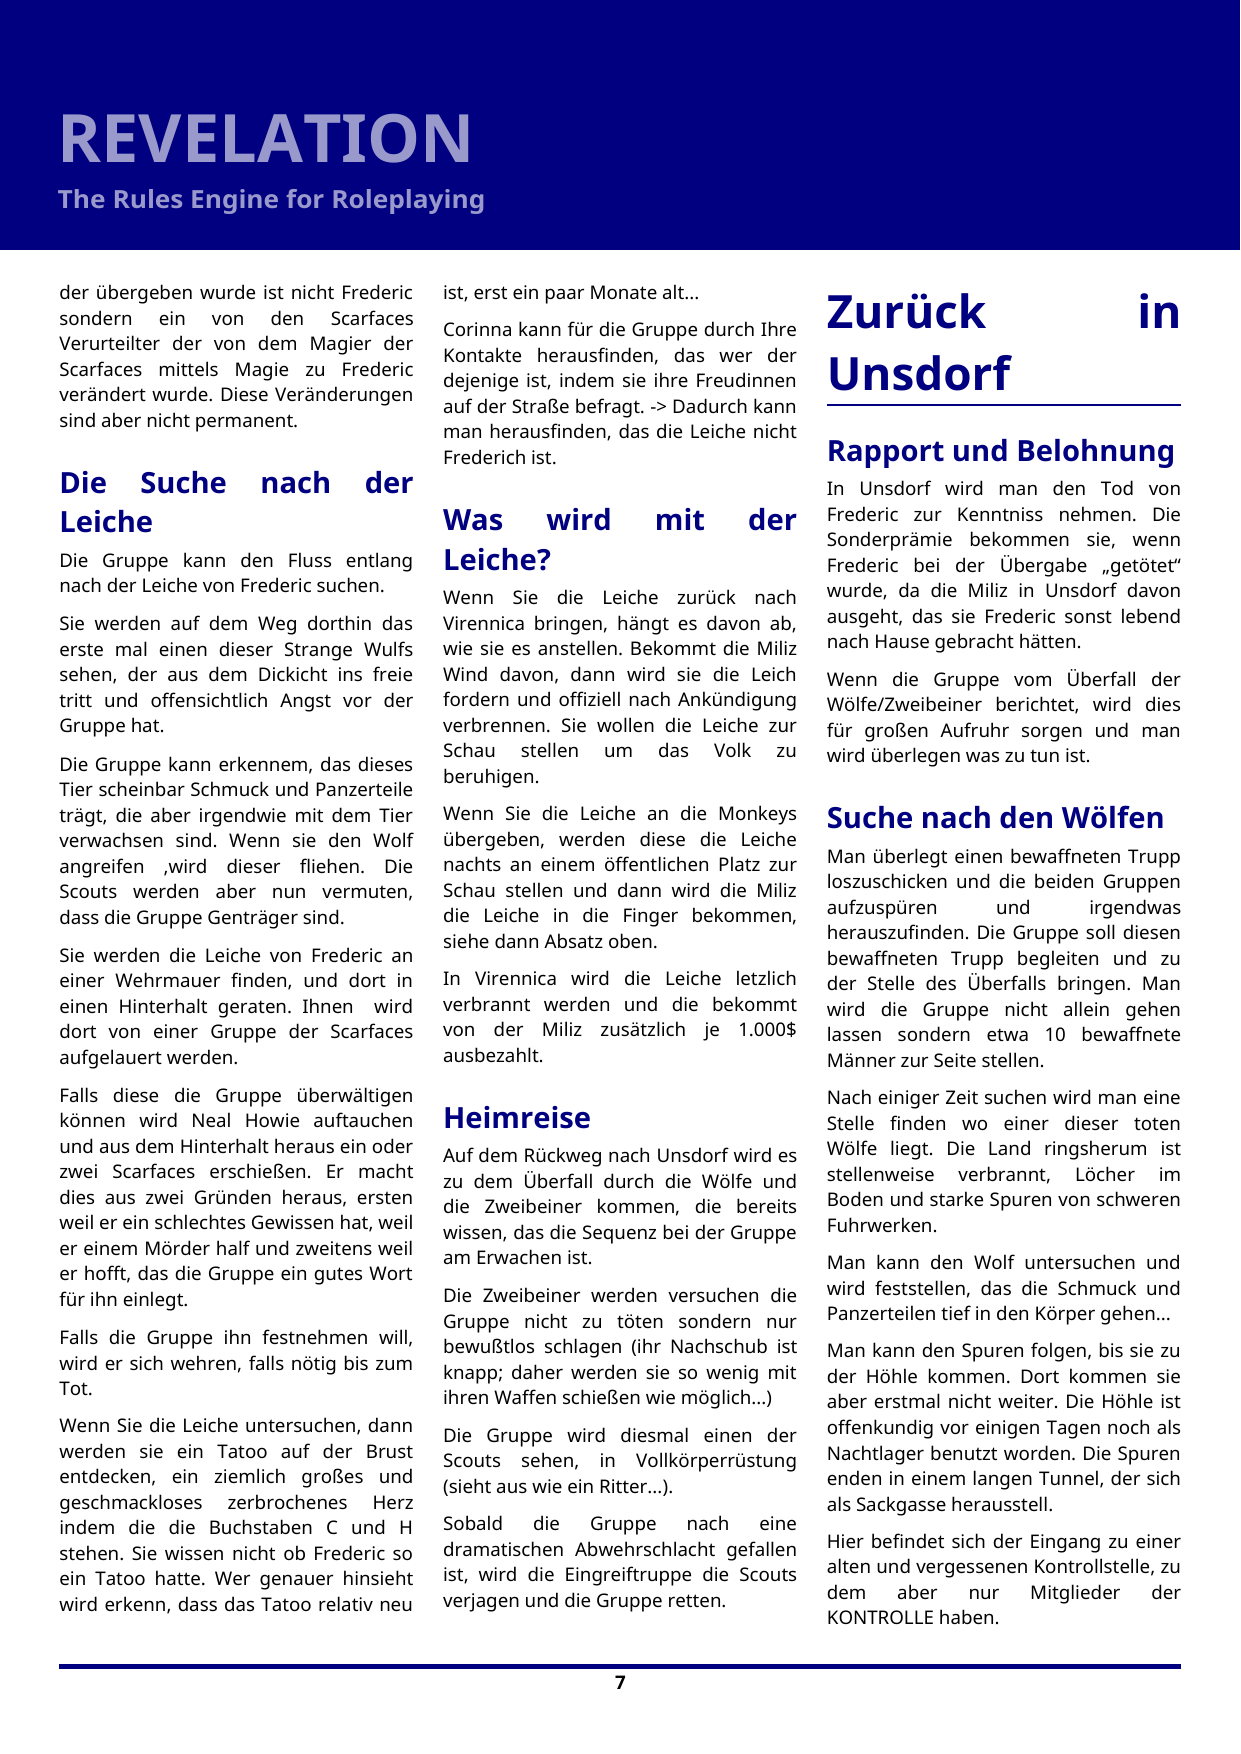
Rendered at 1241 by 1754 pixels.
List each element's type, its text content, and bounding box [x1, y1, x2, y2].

text Falls die Gruppe ihn festnehmen will, wird er sich wehren, falls nötig bis zum Tot. [59, 1324, 413, 1401]
text Sobald die Gruppe nach eine dramatischen Abwehrschlacht gefallen ist, wird die Eingreiftruppe die Scouts verjagen und die Gruppe retten. [443, 1510, 797, 1612]
text Sie werden die Leiche von Frederic an einer Wehrmauer finden, und dort in einen Hinterhalt geraten. Ihnen wird dort von einer Gruppe der Scarfaces aufgelauert werden. [59, 942, 413, 1069]
text Falls diese die Gruppe überwältigen können wird Neal Howie auftauchen und aus dem Hinterhalt heraus ein oder zwei Scarfaces erschießen. Er macht dies aus zwei Gründen heraus, ersten weil er ein schlechtes Gewissen hat, weil er einem Mörder half und zweitens weil er hofft, das die Gruppe ein gutes Wort für ihn einlegt. [59, 1082, 413, 1312]
subtitle Zurück in Unsdorf [827, 279, 1181, 404]
text In Unsdorf wird man den Tod von Frederic zur Kenntniss nehmen. Die Sonderprämie bekommen sie, wenn Frederic bei der Übergabe „getötet“ wurde, da die Miliz in Unsdorf davon ausgeht, das sie Frederic sonst lebend nach Hause gebracht hätten. [827, 475, 1181, 654]
subtitle Was wird mit der Leiche? [443, 499, 797, 578]
subtitle Suche nach den Wölfen [827, 797, 1181, 837]
text Nach einiger Zeit suchen wird man eine Stelle finden wo einer dieser toten Wölfe liegt. Die Land ringsherum ist stellenweise verbrannt, Löcher im Boden und starke Spuren von schweren Fuhrwerken. [827, 1084, 1181, 1238]
text Corinna kann für die Gruppe durch Ihre Kontakte herausfinden, das wer der dejenige ist, indem sie ihre Freudinnen auf der Straße befragt. -> Dadurch kann man herausfinden, das die Leiche nicht Frederich ist. [443, 317, 797, 470]
text Man kann den Spuren folgen, bis sie zu der Höhle kommen. Dort kommen sie aber erstmal nicht weiter. Die Höhle ist offenkundig vor einigen Tagen noch als Nachtlager benutzt worden. Die Spuren enden in einem langen Tunnel, der sich als Sackgasse herausstell. [827, 1338, 1181, 1516]
text Wenn Sie die Leiche an die Monkeys übergeben, werden diese die Leiche nachts an einem öffentlichen Platz zur Schau stellen und dann wird die Miliz die Leiche in die Finger bekommen, siehe dann Absatz oben. [443, 800, 797, 953]
subtitle Die Suche nach der Leiche [59, 462, 413, 541]
text der übergeben wurde ist nicht Frederic sondern ein von den Scarfaces Verurteilter der von dem Magier der Scarfaces mittels Magie zu Frederic verändert wurde. Diese Veränderungen sind aber nicht permanent. [59, 279, 413, 432]
text Wenn Sie die Leiche zurück nach Virennica bringen, hängt es davon ab, wie sie es anstellen. Bekommt die Miliz Wind davon, dann wird sie die Leich fordern und offiziell nach Ankündigung verbrennen. Sie wollen die Leiche zur Schau stellen um das Volk zu beruhigen. [443, 584, 797, 789]
text ist, erst ein paar Monate alt... [443, 279, 797, 305]
subtitle Heimreise [443, 1097, 797, 1137]
text Die Zweibeiner werden versuchen die Gruppe nicht zu töten sondern nur bewußtlos schlagen (ihr Nachschub ist knapp; daher werden sie so wenig mit ihren Waffen schießen wie möglich...) [443, 1283, 797, 1410]
text Auf dem Rückweg nach Unsdorf wird es zu dem Überfall durch die Wölfe und die Zweibeiner kommen, die bereits wissen, das die Sequenz bei der Gruppe am Erwachen ist. [443, 1142, 797, 1270]
text Sie werden auf dem Weg dorthin das erste mal einen dieser Strange Wulfs sehen, der aus dem Dickicht ins freie tritt und offensichtlich Angst vor der Gruppe hat. [59, 611, 413, 738]
subtitle Rapport und Belohnung [827, 430, 1181, 469]
text Man kann den Wolf untersuchen und wird feststellen, das die Schmuck und Panzerteilen tief in den Körper gehen... [827, 1249, 1181, 1326]
text Die Gruppe wird diesmal einen der Scouts sehen, in Vollkörperrüstung (sieht aus wie ein Ritter...). [443, 1422, 797, 1498]
text Hier befindet sich der Eingang zu einer alten und vergessenen Kontrollstelle, zu dem aber nur Mitglieder der KONTROLLE haben. [827, 1528, 1181, 1630]
text In Virennica wird die Leiche letzlich verbrannt werden und die bekommt von der Miliz zusätzlich je 1.000$ ausbezahlt. [443, 965, 797, 1067]
text Wenn Sie die Leiche untersuchen, dann werden sie ein Tatoo auf der Brust entdecken, ein ziemlich großes und geschmackloses zerbrochenes Herz indem die die Buchstaben C und H stehen. Sie wissen nicht ob Frederic so ein Tatoo hatte. Wer genauer hinsieht wird erkenn, dass das Tatoo relativ neu [59, 1413, 413, 1617]
text Man überlegt einen bewaffneten Trupp loszuschicken und die beiden Gruppen aufzuspüren und irgendwas herauszufinden. Die Gruppe soll diesen bewaffneten Trupp begleiten und zu der Stelle des Überfalls bringen. Man wird die Gruppe nicht allein gehen lassen sondern etwa 10 bewaffnete Männer zur Seite stellen. [827, 843, 1181, 1073]
text Die Gruppe kann erkennem, das dieses Tier scheinbar Schmuck und Panzerteile trägt, die aber irgendwie mit dem Tier verwachsen sind. Wenn sie den Wolf angreifen ,wird dieser fliehen. Die Scouts werden aber nun vermuten, dass die Gruppe Genträger sind. [59, 751, 413, 929]
text Wenn die Gruppe vom Überfall der Wölfe/Zweibeiner berichtet, wird dies für großen Aufruhr sorgen und man wird überlegen was zu tun ist. [827, 666, 1181, 768]
text Die Gruppe kann den Fluss entlang nach der Leiche von Frederic suchen. [59, 547, 413, 598]
